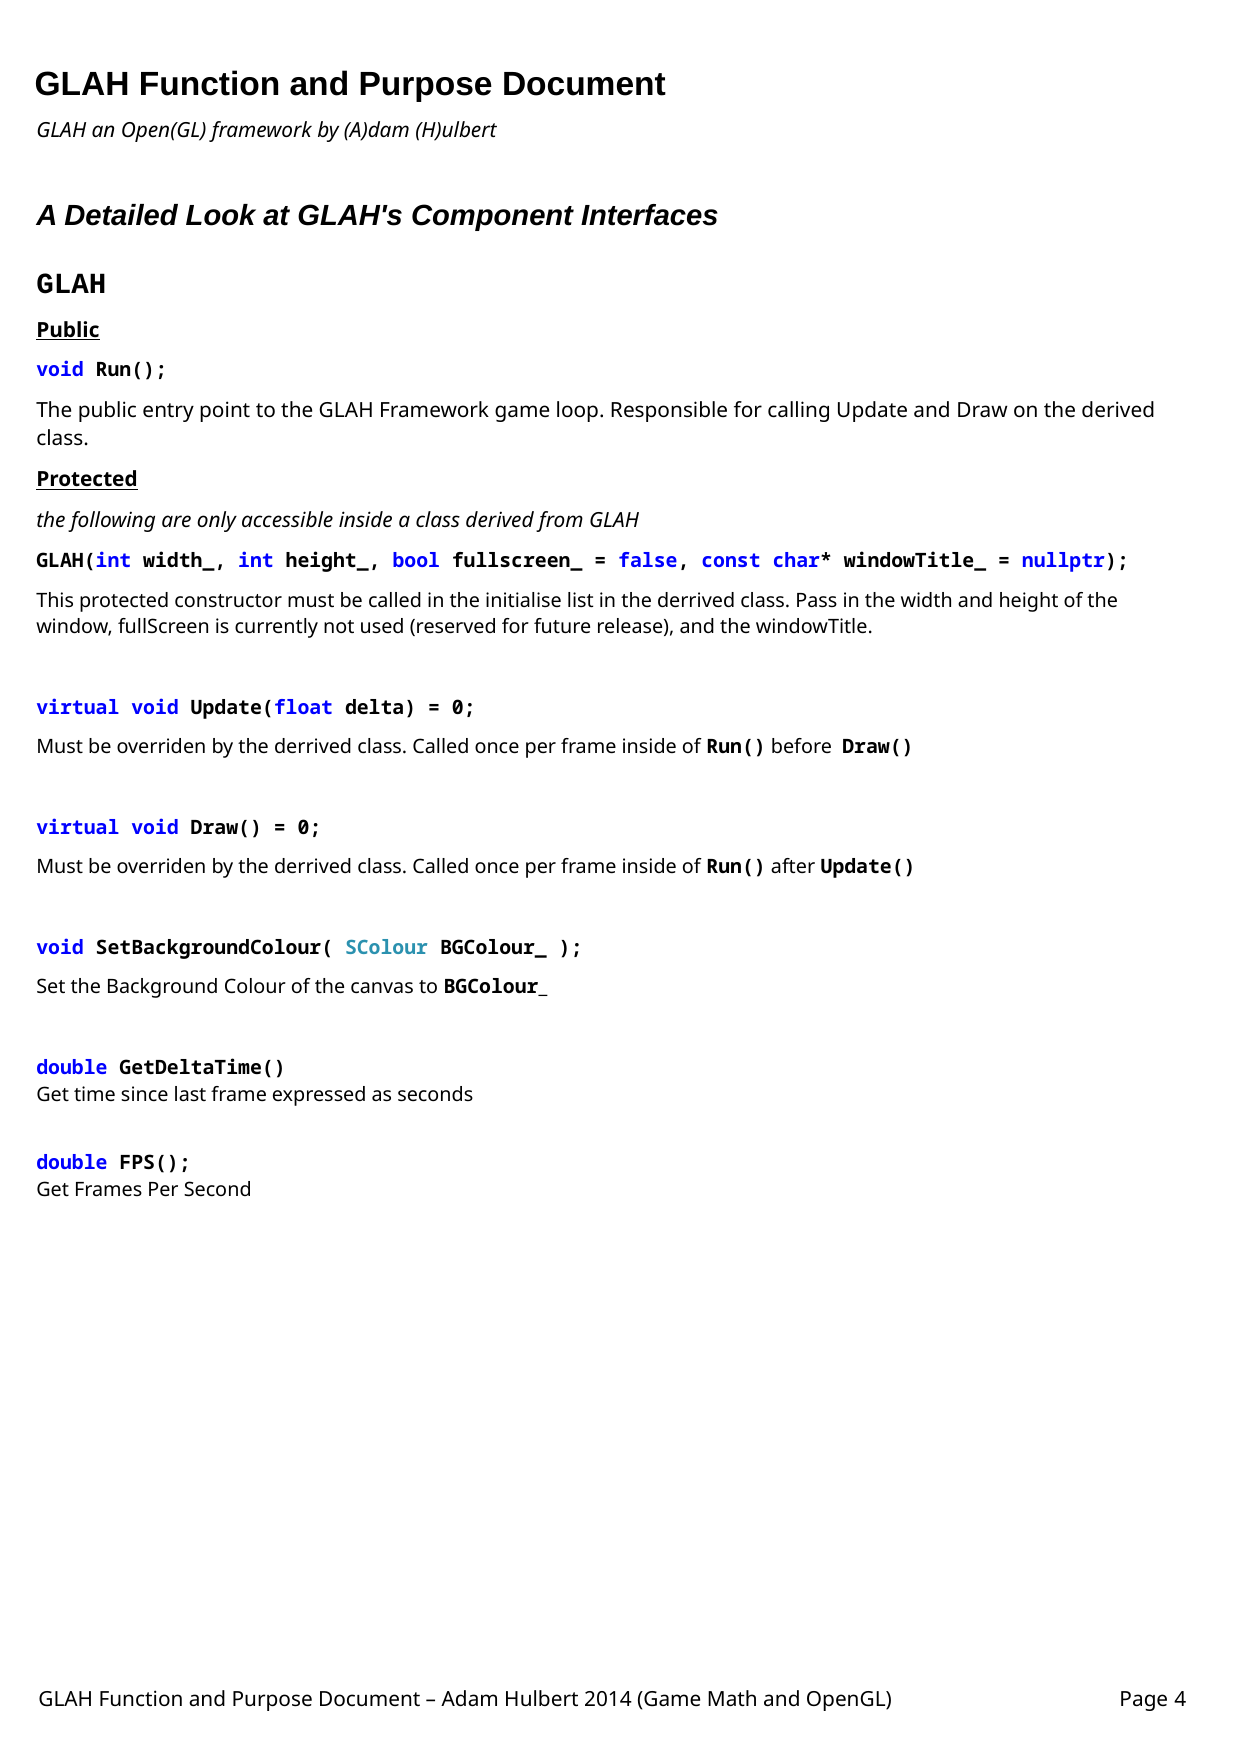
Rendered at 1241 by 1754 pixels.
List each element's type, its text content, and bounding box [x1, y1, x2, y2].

text virtual void Update(float delta) = 0; [36, 693, 1186, 720]
text Must be overriden by the derrived class. Called once per frame inside of Run() after Update() [36, 853, 1186, 879]
text This protected constructor must be called in the initialise list in the derrived class. Pass in the width and height of the window, fullScreen is currently not used (reserved for future release), and the windowTitle. [36, 586, 1186, 640]
text Protected [36, 464, 1186, 493]
text Set the Background Colour of the canvas to BGColour_ [36, 972, 1186, 999]
text void Run(); [36, 356, 1186, 383]
text the following are only accessible inside a class derived from GLAH [36, 505, 1186, 534]
text Get Frames Per Second [36, 1175, 1186, 1202]
text void SetBackgroundColour( SColour BGColour_ ); [36, 933, 1186, 960]
text Get time since last frame expressed as seconds [36, 1080, 1186, 1107]
subtitle GLAH [36, 269, 1186, 302]
text virtual void Draw() = 0; [36, 813, 1186, 840]
text Must be overriden by the derrived class. Called once per frame inside of Run() before Draw() [36, 733, 1186, 760]
text GLAH(int width_, int height_, bool fullscreen_ = false, const char* windowTitle_ = nullptr); [36, 546, 1186, 573]
text double GetDeltaTime() [36, 1053, 1186, 1080]
text Public [36, 315, 1186, 343]
text The public entry point to the GLAH Framework game loop. Responsible for calling Update and Draw on the derived class. [36, 395, 1186, 452]
text double FPS(); [36, 1148, 1186, 1175]
subtitle A Detailed Look at GLAH's Component Interfaces [36, 198, 1186, 232]
